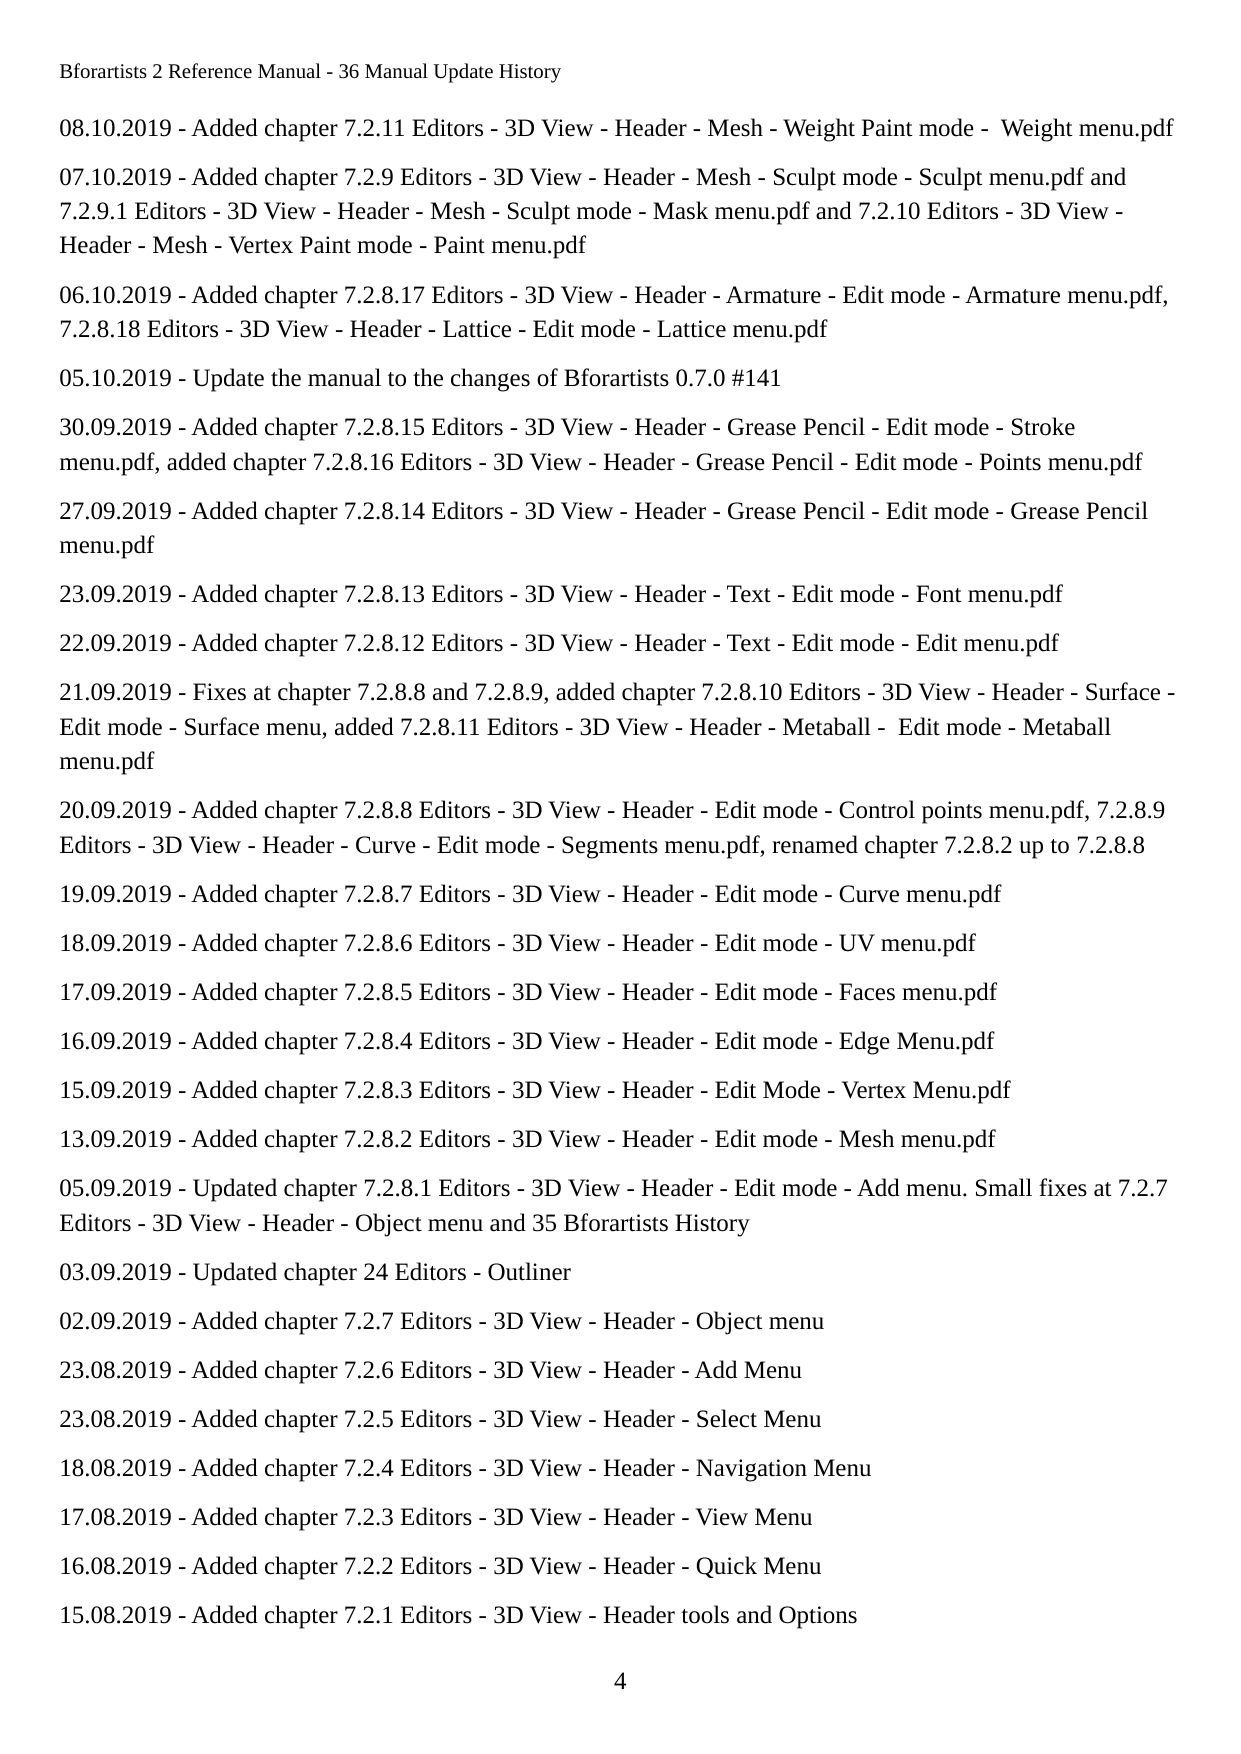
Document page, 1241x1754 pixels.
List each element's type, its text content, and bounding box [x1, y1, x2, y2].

text 22.09.2019 - Added chapter 7.2.8.12 Editors - 3D View - Header - Text - Edit mode - Edit menu.pdf [59, 628, 1181, 657]
text 23.09.2019 - Added chapter 7.2.8.13 Editors - 3D View - Header - Text - Edit mode - Font menu.pdf [59, 579, 1181, 608]
text 19.09.2019 - Added chapter 7.2.8.7 Editors - 3D View - Header - Edit mode - Curve menu.pdf [59, 879, 1181, 908]
text 15.09.2019 - Added chapter 7.2.8.3 Editors - 3D View - Header - Edit Mode - Vertex Menu.pdf [59, 1075, 1181, 1104]
text 23.08.2019 - Added chapter 7.2.6 Editors - 3D View - Header - Add Menu [59, 1355, 1181, 1384]
text 06.10.2019 - Added chapter 7.2.8.17 Editors - 3D View - Header - Armature - Edit mode - Armature menu.pdf, 7.2.8.18 Editors - 3D View - Header - Lattice - Edit mode - Lattice menu.pdf [59, 280, 1181, 343]
text 23.08.2019 - Added chapter 7.2.5 Editors - 3D View - Header - Select Menu [59, 1404, 1181, 1433]
text 16.08.2019 - Added chapter 7.2.2 Editors - 3D View - Header - Quick Menu [59, 1551, 1181, 1580]
text 03.09.2019 - Updated chapter 24 Editors - Outliner [59, 1257, 1181, 1286]
text 27.09.2019 - Added chapter 7.2.8.14 Editors - 3D View - Header - Grease Pencil - Edit mode - Grease Pencil menu.pdf [59, 496, 1181, 559]
text 15.08.2019 - Added chapter 7.2.1 Editors - 3D View - Header tools and Options [59, 1600, 1181, 1629]
text 17.08.2019 - Added chapter 7.2.3 Editors - 3D View - Header - View Menu [59, 1502, 1181, 1531]
text 05.10.2019 - Update the manual to the changes of Bforartists 0.7.0 #141 [59, 363, 1181, 392]
text 30.09.2019 - Added chapter 7.2.8.15 Editors - 3D View - Header - Grease Pencil - Edit mode - Stroke menu.pdf, added chapter 7.2.8.16 Editors - 3D View - Header - Grease Pencil - Edit mode - Points menu.pdf [59, 412, 1181, 476]
text 16.09.2019 - Added chapter 7.2.8.4 Editors - 3D View - Header - Edit mode - Edge Menu.pdf [59, 1026, 1181, 1055]
text 18.08.2019 - Added chapter 7.2.4 Editors - 3D View - Header - Navigation Menu [59, 1453, 1181, 1482]
text 05.09.2019 - Updated chapter 7.2.8.1 Editors - 3D View - Header - Edit mode - Add menu. Small fixes at 7.2.7 Editors - 3D View - Header - Object menu and 35 Bforartists History [59, 1173, 1181, 1237]
text 20.09.2019 - Added chapter 7.2.8.8 Editors - 3D View - Header - Edit mode - Control points menu.pdf, 7.2.8.9 Editors - 3D View - Header - Curve - Edit mode - Segments menu.pdf, renamed chapter 7.2.8.2 up to 7.2.8.8 [59, 796, 1181, 859]
text 07.10.2019 - Added chapter 7.2.9 Editors - 3D View - Header - Mesh - Sculpt mode - Sculpt menu.pdf and 7.2.9.1 Editors - 3D View - Header - Mesh - Sculpt mode - Mask menu.pdf and 7.2.10 Editors - 3D View - Header - Mesh - Vertex Paint mode - Paint menu.pdf [59, 162, 1181, 259]
text 02.09.2019 - Added chapter 7.2.7 Editors - 3D View - Header - Object menu [59, 1306, 1181, 1335]
text 21.09.2019 - Fixes at chapter 7.2.8.8 and 7.2.8.9, added chapter 7.2.8.10 Editors - 3D View - Header - Surface - Edit mode - Surface menu, added 7.2.8.11 Editors - 3D View - Header - Metaball - Edit mode - Metaball menu.pdf [59, 677, 1181, 775]
text 08.10.2019 - Added chapter 7.2.11 Editors - 3D View - Header - Mesh - Weight Paint mode - Weight menu.pdf [59, 113, 1181, 141]
text 13.09.2019 - Added chapter 7.2.8.2 Editors - 3D View - Header - Edit mode - Mesh menu.pdf [59, 1124, 1181, 1153]
text 18.09.2019 - Added chapter 7.2.8.6 Editors - 3D View - Header - Edit mode - UV menu.pdf [59, 928, 1181, 957]
text 17.09.2019 - Added chapter 7.2.8.5 Editors - 3D View - Header - Edit mode - Faces menu.pdf [59, 977, 1181, 1006]
